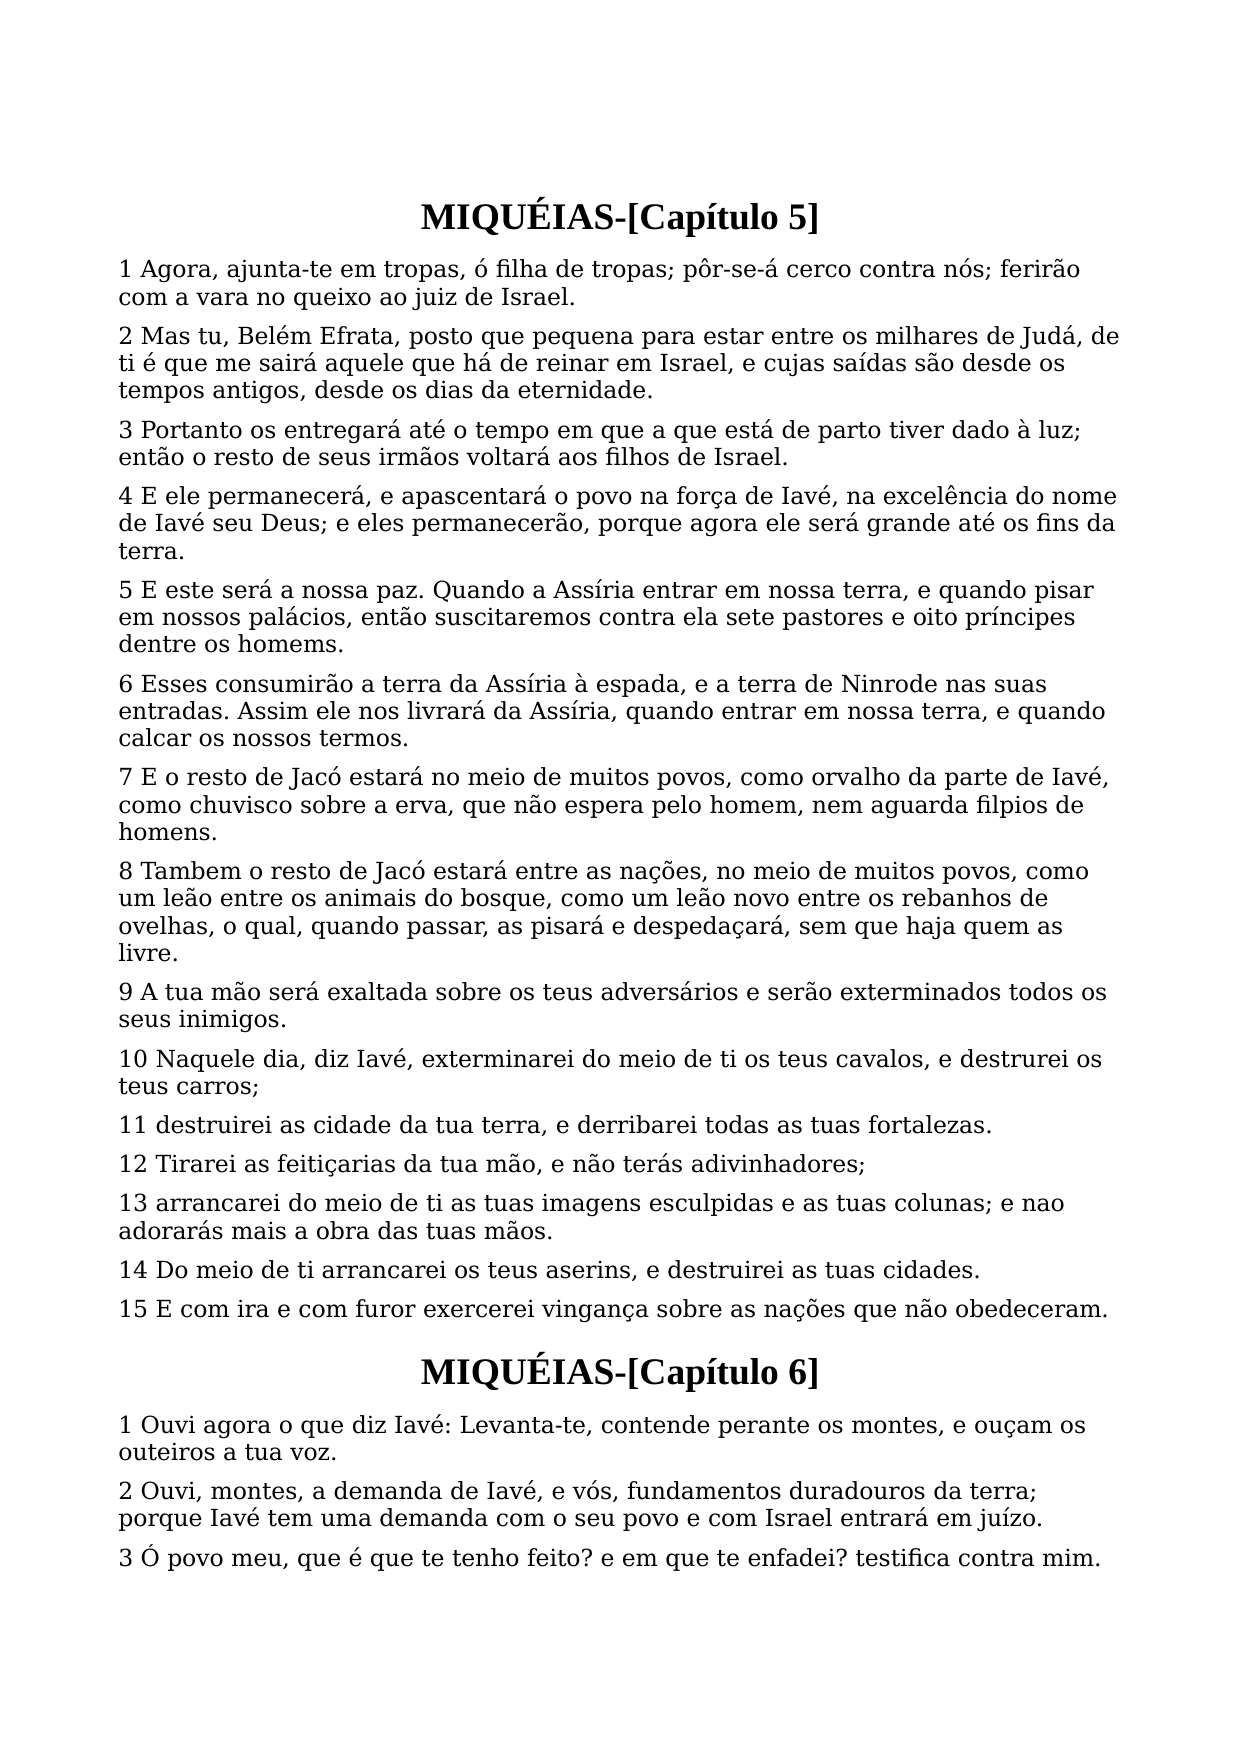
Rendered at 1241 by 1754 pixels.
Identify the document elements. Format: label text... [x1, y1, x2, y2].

text 9 A tua mão será exaltada sobre os teus adversários e serão exterminados todos os seus inimigos. [118, 979, 1122, 1033]
text 1 Agora, ajunta-te em tropas, ó filha de tropas; pôr-se-á cerco contra nós; ferirão com a vara no queixo ao juiz de Israel. [118, 256, 1122, 311]
text 3 Ó povo meu, que é que te tenho feito? e em que te enfadei? testifica contra mim. [118, 1544, 1122, 1572]
text 4 E ele permanecerá, e apascentará o povo na força de Iavé, na excelência do nome de Iavé seu Deus; e eles permanecerão, porque agora ele será grande até os fins da terra. [118, 483, 1122, 565]
text 2 Ouvi, montes, a demanda de Iavé, e vós, fundamentos duradouros da terra; porque Iavé tem uma demanda com o seu povo e com Israel entrará em juízo. [118, 1478, 1122, 1532]
text 1 Ouvi agora o que diz Iavé: Levanta-te, contende perante os montes, e ouçam os outeiros a tua voz. [118, 1411, 1122, 1466]
text 10 Naquele dia, diz Iavé, exterminarei do meio de ti os teus cavalos, e destrurei os teus carros; [118, 1045, 1122, 1100]
subtitle MIQUÉIAS-[Capítulo 6] [118, 1350, 1122, 1393]
text 8 Tambem o resto de Jacó estará entre as nações, no meio de muitos povos, como um leão entre os animais do bosque, como um leão novo entre os rebanhos de ovelhas, o qual, quando passar, as pisará e despedaçará, sem que haja quem as livre. [118, 858, 1122, 967]
text 3 Portanto os entregará até o tempo em que a que está de parto tiver dado à luz; então o resto de seus irmãos voltará aos filhos de Israel. [118, 416, 1122, 471]
subtitle MIQUÉIAS-[Capítulo 5] [118, 194, 1122, 238]
text 5 E este será a nossa paz. Quando a Assíria entrar em nossa terra, e quando pisar em nossos palácios, então suscitaremos contra ela sete pastores e oito príncipes dentre os homems. [118, 577, 1122, 658]
text 13 arrancarei do meio de ti as tuas imagens esculpidas e as tuas colunas; e nao adorarás mais a obra das tuas mãos. [118, 1190, 1122, 1245]
text 7 E o resto de Jacó estará no meio de muitos povos, como orvalho da parte de Iavé, como chuvisco sobre a erva, que não espera pelo homem, nem aguarda filpios de homens. [118, 764, 1122, 846]
text 15 E com ira e com furor exercerei vingança sobre as nações que não obedeceram. [118, 1296, 1122, 1323]
text 2 Mas tu, Belém Efrata, posto que pequena para estar entre os milhares de Judá, de ti é que me sairá aquele que há de reinar em Israel, e cujas saídas são desde os tempos antigos, desde os dias da eternidade. [118, 323, 1122, 404]
text 11 destruirei as cidade da tua terra, e derribarei todas as tuas fortalezas. [118, 1112, 1122, 1139]
text 14 Do meio de ti arrancarei os teus aserins, e destruirei as tuas cidades. [118, 1257, 1122, 1284]
text 6 Esses consumirão a terra da Assíria à espada, e a terra de Ninrode nas suas entradas. Assim ele nos livrará da Assíria, quando entrar em nossa terra, e quando calcar os nossos termos. [118, 670, 1122, 752]
text 12 Tirarei as feitiçarias da tua mão, e não terás adivinhadores; [118, 1151, 1122, 1178]
